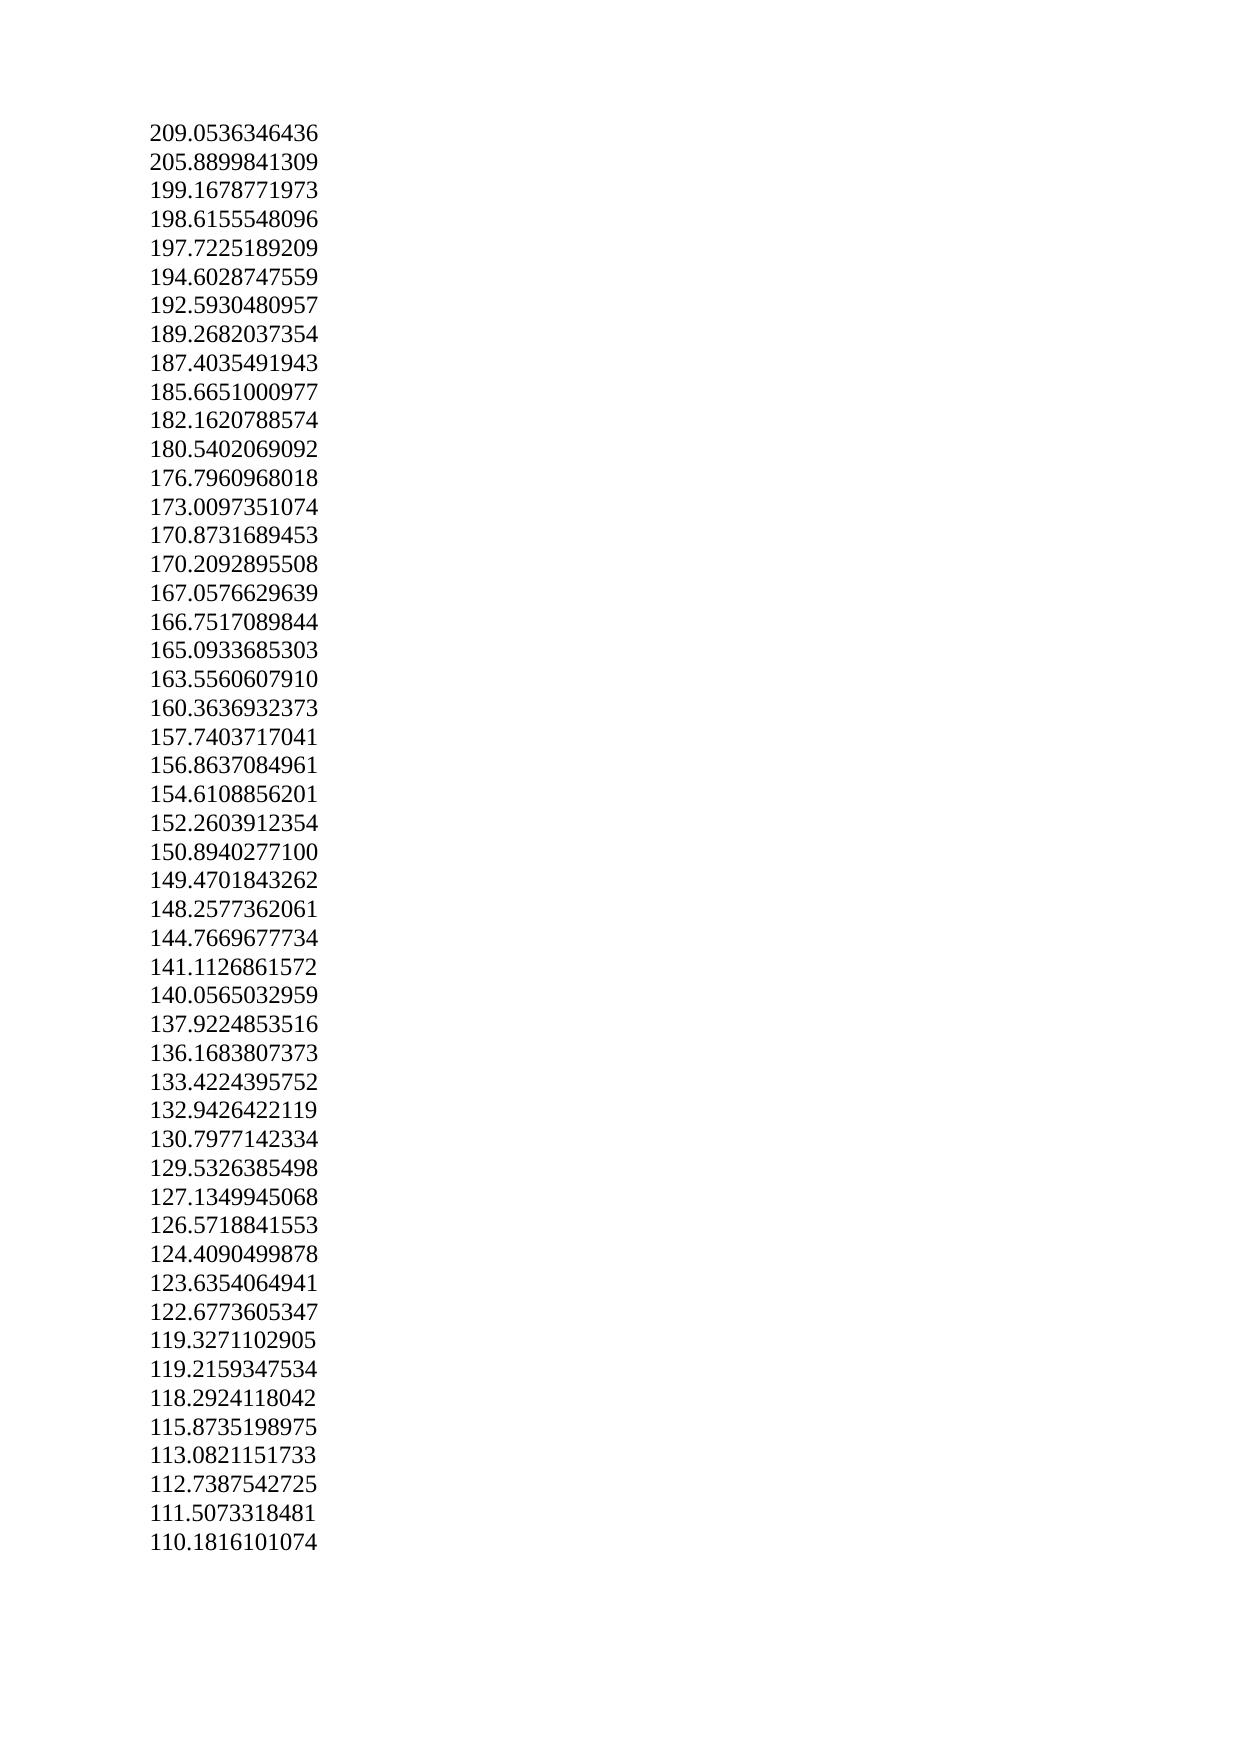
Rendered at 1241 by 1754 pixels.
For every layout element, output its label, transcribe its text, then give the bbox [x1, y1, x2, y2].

text 119.2159347534 [118, 1354, 1122, 1383]
text 123.6354064941 [118, 1268, 1122, 1297]
text 192.5930480957 [118, 291, 1122, 319]
text 119.3271102905 [118, 1326, 1122, 1354]
text 112.7387542725 [118, 1469, 1122, 1498]
text 122.6773605347 [118, 1297, 1122, 1326]
text 136.1683807373 [118, 1038, 1122, 1067]
text 180.5402069092 [118, 434, 1122, 463]
text 167.0576629639 [118, 578, 1122, 607]
text 189.2682037354 [118, 319, 1122, 348]
text 156.8637084961 [118, 751, 1122, 779]
text 130.7977142334 [118, 1124, 1122, 1153]
text 127.1349945068 [118, 1182, 1122, 1211]
text 137.9224853516 [118, 1009, 1122, 1038]
text 154.6108856201 [118, 779, 1122, 808]
text 170.2092895508 [118, 549, 1122, 578]
text 165.0933685303 [118, 636, 1122, 664]
text 170.8731689453 [118, 521, 1122, 549]
text 185.6651000977 [118, 377, 1122, 406]
text 152.2603912354 [118, 808, 1122, 837]
text 140.0565032959 [118, 981, 1122, 1009]
text 133.4224395752 [118, 1067, 1122, 1096]
text 187.4035491943 [118, 348, 1122, 377]
text 157.7403717041 [118, 722, 1122, 751]
text 163.5560607910 [118, 664, 1122, 693]
text 194.6028747559 [118, 262, 1122, 291]
text 118.2924118042 [118, 1383, 1122, 1412]
text 111.5073318481 [118, 1498, 1122, 1527]
text 173.0097351074 [118, 492, 1122, 521]
text 126.5718841553 [118, 1211, 1122, 1239]
text 199.1678771973 [118, 176, 1122, 204]
text 113.0821151733 [118, 1441, 1122, 1469]
text 166.7517089844 [118, 607, 1122, 636]
text 176.7960968018 [118, 463, 1122, 492]
text 198.6155548096 [118, 204, 1122, 233]
text 129.5326385498 [118, 1153, 1122, 1182]
text 149.4701843262 [118, 866, 1122, 894]
text 132.9426422119 [118, 1096, 1122, 1124]
text 205.8899841309 [118, 147, 1122, 176]
text 148.2577362061 [118, 894, 1122, 923]
text 115.8735198975 [118, 1412, 1122, 1441]
text 182.1620788574 [118, 406, 1122, 434]
text 110.1816101074 [118, 1527, 1122, 1556]
text 150.8940277100 [118, 837, 1122, 866]
text 209.0536346436 [118, 118, 1122, 147]
text 124.4090499878 [118, 1239, 1122, 1268]
text 160.3636932373 [118, 693, 1122, 722]
text 197.7225189209 [118, 233, 1122, 262]
text 141.1126861572 [118, 952, 1122, 981]
text 144.7669677734 [118, 923, 1122, 952]
